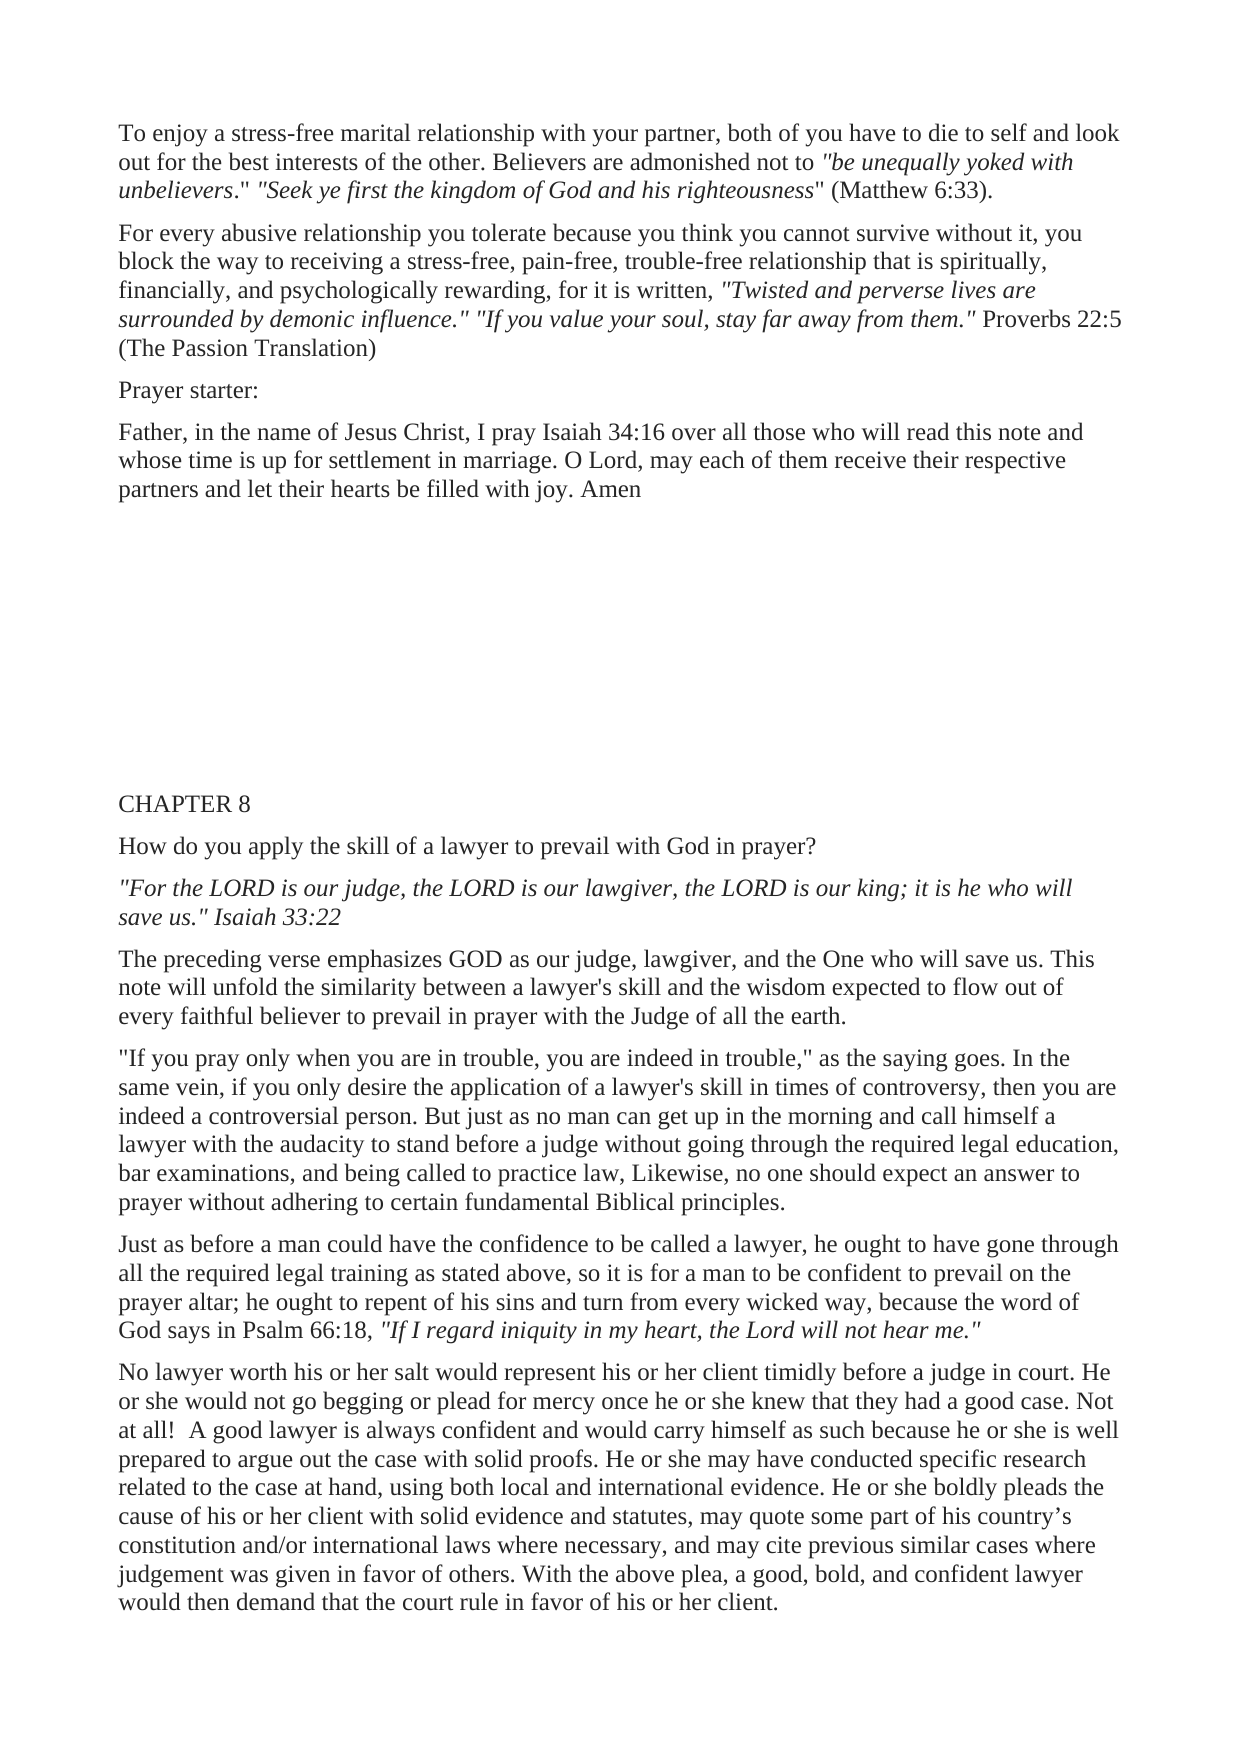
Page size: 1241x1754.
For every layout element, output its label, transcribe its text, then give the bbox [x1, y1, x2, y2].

text Just as before a man could have the confidence to be called a lawyer, he ought to have gone through all the required legal training as stated above, so it is for a man to be confident to prevail on the prayer altar; he ought to repent of his sins and turn from every wicked way, because the word of God says in Psalm 66:18, "If I regard iniquity in my heart, the Lord will not hear me." [118, 1229, 1122, 1344]
text Father, in the name of Jesus Christ, I pray Isaiah 34:16 over all those who will read this note and whose time is up for settlement in marriage. O Lord, may each of them receive their respective partners and let their hearts be filled with joy. Amen [118, 417, 1122, 503]
text How do you apply the skill of a lawyer to prevail with God in prayer? [118, 831, 1122, 859]
text For every abusive relationship you tolerate because you think you cannot survive without it, you block the way to receiving a stress-free, pain-free, trouble-free relationship that is spiritually, financially, and psychologically rewarding, for it is written, "Twisted and perverse lives are surrounded by demonic influence." "If you value your soul, stay far away from them." Proverbs 22:5 (The Passion Translation) [118, 218, 1122, 361]
text To enjoy a stress-free marital relationship with your partner, both of you have to die to self and look out for the best interests of the other. Believers are admonished not to "be unequally yoked with unbelievers." "Seek ye first the kingdom of God and his righteousness" (Matthew 6:33). [118, 118, 1122, 204]
text "If you pray only when you are in trouble, you are indeed in trouble," as the saying goes. In the same vein, if you only desire the application of a lawyer's skill in times of controversy, then you are indeed a controversial person. But just as no man can get up in the morning and call himself a lawyer with the audacity to stand before a judge without going through the required legal education, bar examinations, and being called to practice law, Likewise, no one should expect an answer to prayer without adhering to certain fundamental Biblical principles. [118, 1043, 1122, 1216]
text No lawyer worth his or her salt would represent his or her client timidly before a judge in court. He or she would not go begging or plead for mercy once he or she knew that they had a good case. Not at all! A good lawyer is always confident and would carry himself as such because he or she is well prepared to argue out the case with solid proofs. He or she may have conducted specific research related to the case at hand, using both local and international evidence. He or she boldly pleads the cause of his or her client with solid evidence and statutes, may quote some part of his country’s constitution and/or international laws where necessary, and may cite previous similar cases where judgement was given in favor of others. With the above plea, a good, bold, and confident lawyer would then demand that the court rule in favor of his or her client. [118, 1357, 1122, 1616]
text CHAPTER 8 [118, 789, 1122, 817]
text "For the LORD is our judge, the LORD is our lawgiver, the LORD is our king; it is he who will save us." Isaiah 33:22 [118, 873, 1122, 930]
text The preceding verse emphasizes GOD as our judge, lawgiver, and the One who will save us. This note will unfold the similarity between a lawyer's skill and the wisdom expected to flow out of every faithful believer to prevail in prayer with the Judge of all the earth. [118, 944, 1122, 1030]
text Prayer starter: [118, 375, 1122, 403]
